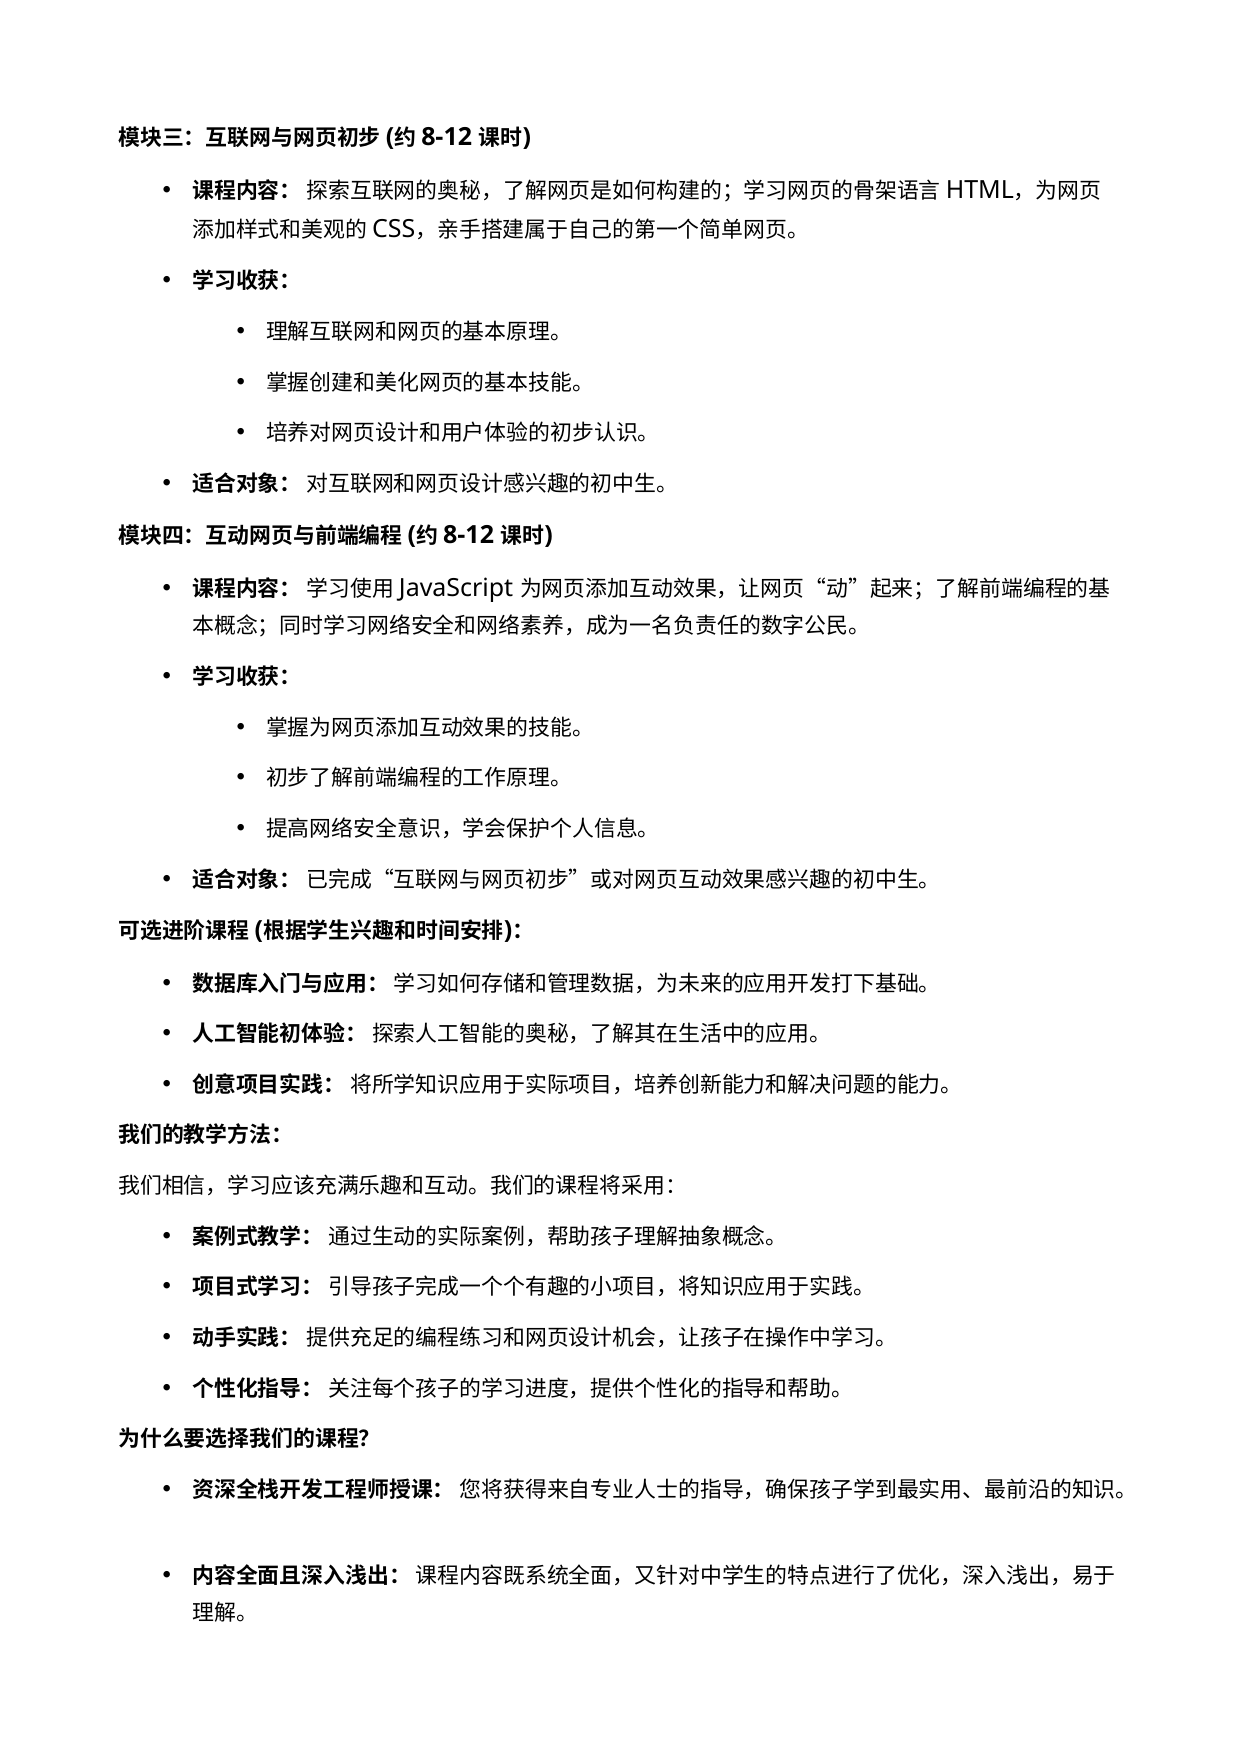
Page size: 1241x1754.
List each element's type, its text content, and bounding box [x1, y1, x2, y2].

list 个性化指导： 关注每个孩子的学习进度，提供个性化的指导和帮助。 [162, 1371, 1122, 1402]
text 可选进阶课程 (根据学生兴趣和时间安排)： [118, 912, 1122, 946]
list 课程内容： 探索互联网的奥秘，了解网页是如何构建的；学习网页的骨架语言 HTML，为网页添加样式和美观的 CSS，亲手搭建属于自己的第一个简单网页。 [162, 171, 1122, 244]
text 我们的教学方法： [118, 1117, 1122, 1149]
list 资深全栈开发工程师授课： 您将获得来自专业人士的指导，确保孩子学到最实用、最前沿的知识。 [162, 1472, 1122, 1539]
list 理解互联网和网页的基本原理。 [236, 314, 1122, 346]
list 适合对象： 对互联网和网页设计感兴趣的初中生。 [162, 466, 1122, 498]
list 案例式教学： 通过生动的实际案例，帮助孩子理解抽象概念。 [162, 1219, 1122, 1250]
text 为什么要选择我们的课程？ [118, 1421, 1122, 1453]
list 动手实践： 提供充足的编程练习和网页设计机会，让孩子在操作中学习。 [162, 1320, 1122, 1352]
list 掌握为网页添加互动效果的技能。 [236, 710, 1122, 741]
list 人工智能初体验： 探索人工智能的奥秘，了解其在生活中的应用。 [162, 1016, 1122, 1048]
list 初步了解前端编程的工作原理。 [236, 760, 1122, 792]
list 创意项目实践： 将所学知识应用于实际项目，培养创新能力和解决问题的能力。 [162, 1067, 1122, 1098]
list 学习收获： [162, 659, 1122, 691]
list 项目式学习： 引导孩子完成一个个有趣的小项目，将知识应用于实践。 [162, 1269, 1122, 1301]
text 模块四：互动网页与前端编程 (约 8-12 课时) [118, 517, 1122, 551]
list 提高网络安全意识，学会保护个人信息。 [236, 811, 1122, 843]
list 适合对象： 已完成“互联网与网页初步”或对网页互动效果感兴趣的初中生。 [162, 862, 1122, 893]
text 我们相信，学习应该充满乐趣和互动。我们的课程将采用： [118, 1168, 1122, 1200]
list 培养对网页设计和用户体验的初步认识。 [236, 415, 1122, 447]
list 课程内容： 学习使用 JavaScript 为网页添加互动效果，让网页“动”起来；了解前端编程的基本概念；同时学习网络安全和网络素养，成为一名负责任的数字公民。 [162, 570, 1122, 640]
list 学习收获： [162, 263, 1122, 295]
list 掌握创建和美化网页的基本技能。 [236, 365, 1122, 396]
list 数据库入门与应用： 学习如何存储和管理数据，为未来的应用开发打下基础。 [162, 966, 1122, 997]
text 模块三：互联网与网页初步 (约 8-12 课时) [118, 118, 1122, 152]
list 内容全面且深入浅出： 课程内容既系统全面，又针对中学生的特点进行了优化，深入浅出，易于理解。 [162, 1558, 1122, 1626]
